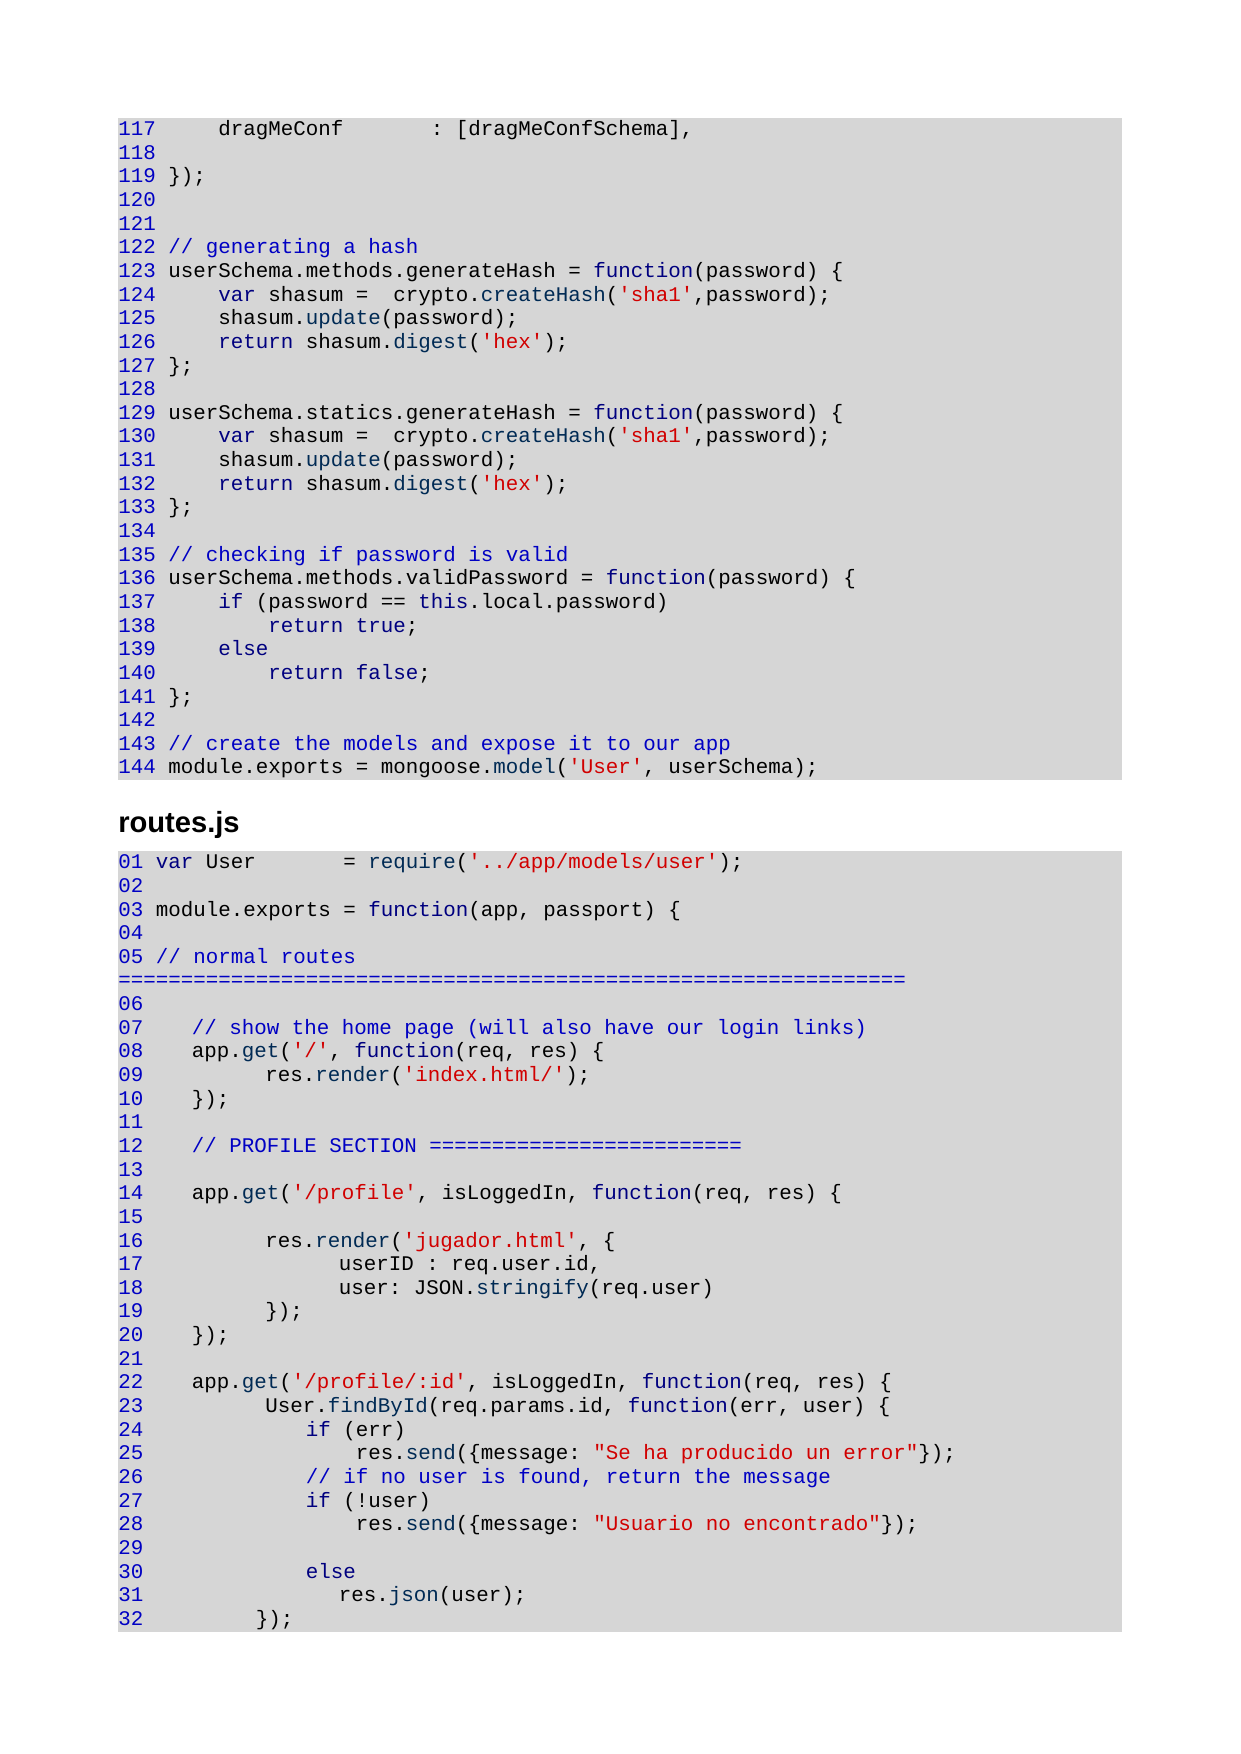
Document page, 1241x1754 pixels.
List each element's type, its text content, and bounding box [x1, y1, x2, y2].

text 143 // create the models and expose it to our app [118, 733, 1122, 757]
text 133 }; [118, 496, 1122, 520]
text 14 app.get('/profile', isLoggedIn, function(req, res) { [118, 1182, 1122, 1206]
text 141 }; [118, 686, 1122, 709]
text 25 res.send({message: "Se ha producido un error"}); [118, 1442, 1122, 1466]
text 127 }; [118, 354, 1122, 378]
text 140 return false; [118, 662, 1122, 686]
text 131 shasum.update(password); [118, 449, 1122, 473]
text 128 [118, 378, 1122, 402]
text 01 var User = require('../app/models/user'); [118, 851, 1122, 875]
text 136 userSchema.methods.validPassword = function(password) { [118, 567, 1122, 591]
text 132 return shasum.digest('hex'); [118, 473, 1122, 496]
text 22 app.get('/profile/:id', isLoggedIn, function(req, res) { [118, 1371, 1122, 1395]
text 23 User.findById(req.params.id, function(err, user) { [118, 1395, 1122, 1419]
text 03 module.exports = function(app, passport) { [118, 898, 1122, 922]
text 04 [118, 922, 1122, 946]
text 15 [118, 1206, 1122, 1229]
text 121 [118, 213, 1122, 236]
text 117 dragMeConf : [dragMeConfSchema], [118, 118, 1122, 142]
text 16 res.render('jugador.html', { [118, 1229, 1122, 1253]
text 26 // if no user is found, return the message [118, 1466, 1122, 1490]
text 144 module.exports = mongoose.model('User', userSchema); [118, 757, 1122, 780]
text 07 // show the home page (will also have our login links) [118, 1017, 1122, 1040]
text 135 // checking if password is valid [118, 544, 1122, 567]
text 27 if (!user) [118, 1490, 1122, 1513]
text 18 user: JSON.stringify(req.user) [118, 1277, 1122, 1301]
text 138 return true; [118, 615, 1122, 638]
text 17 userID : req.user.id, [118, 1253, 1122, 1277]
text 126 return shasum.digest('hex'); [118, 331, 1122, 354]
text 06 [118, 993, 1122, 1017]
text 21 [118, 1348, 1122, 1371]
text 118 [118, 142, 1122, 165]
text 130 var shasum = crypto.createHash('sha1',password); [118, 426, 1122, 449]
text 09 res.render('index.html/'); [118, 1064, 1122, 1088]
text 10 }); [118, 1088, 1122, 1111]
text 134 [118, 520, 1122, 544]
text 13 [118, 1159, 1122, 1182]
text 05 // normal routes =============================================================== [118, 946, 1122, 993]
text 12 // PROFILE SECTION ========================= [118, 1135, 1122, 1159]
text 19 }); [118, 1301, 1122, 1324]
text 28 res.send({message: "Usuario no encontrado"}); [118, 1513, 1122, 1537]
text 31 res.json(user); [118, 1584, 1122, 1608]
text 11 [118, 1111, 1122, 1135]
text 137 if (password == this.local.password) [118, 591, 1122, 615]
text 139 else [118, 638, 1122, 662]
subtitle routes.js [118, 805, 1122, 839]
text 32 }); [118, 1608, 1122, 1632]
text 29 [118, 1537, 1122, 1561]
text 142 [118, 709, 1122, 733]
text 123 userSchema.methods.generateHash = function(password) { [118, 260, 1122, 284]
text 124 var shasum = crypto.createHash('sha1',password); [118, 284, 1122, 307]
text 20 }); [118, 1324, 1122, 1348]
text 30 else [118, 1561, 1122, 1584]
text 08 app.get('/', function(req, res) { [118, 1040, 1122, 1064]
text 24 if (err) [118, 1419, 1122, 1442]
text 119 }); [118, 165, 1122, 189]
text 125 shasum.update(password); [118, 307, 1122, 331]
text 129 userSchema.statics.generateHash = function(password) { [118, 402, 1122, 426]
text 120 [118, 189, 1122, 213]
text 122 // generating a hash [118, 236, 1122, 260]
text 02 [118, 875, 1122, 898]
